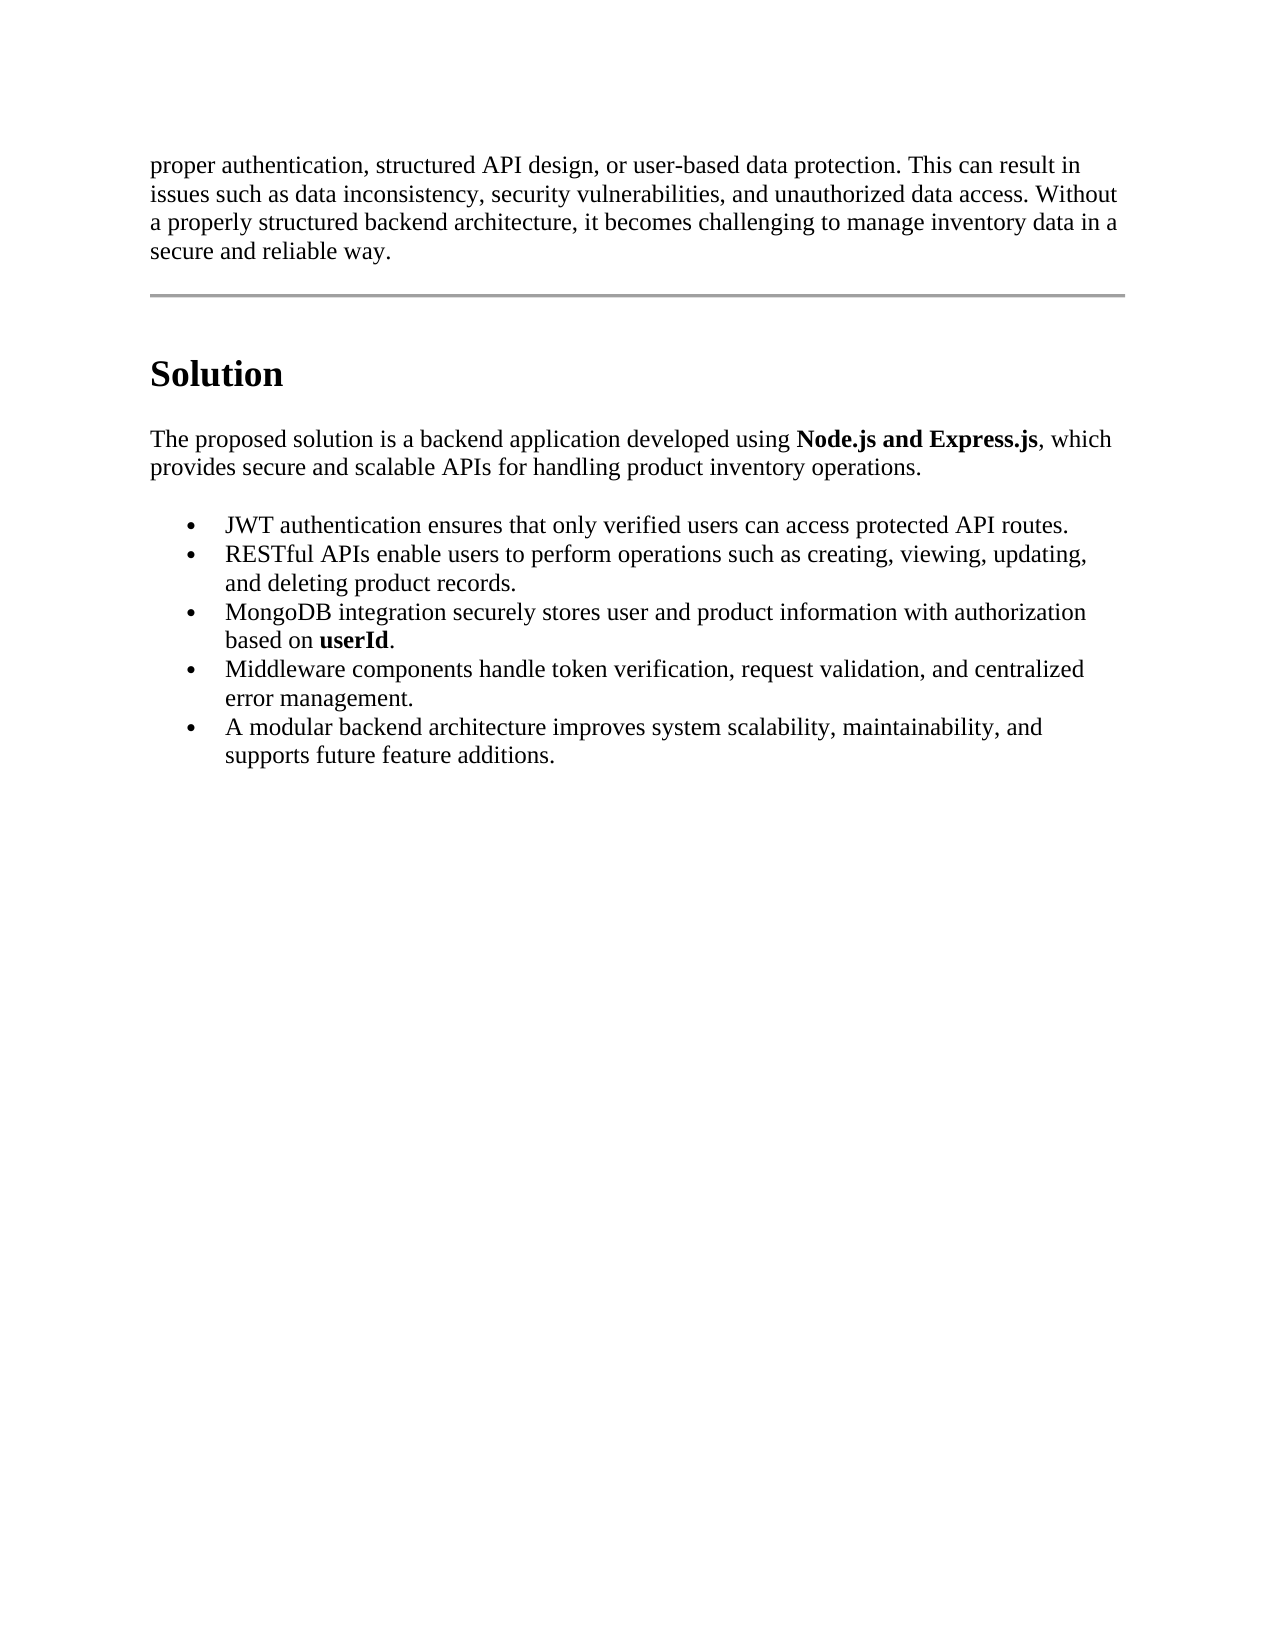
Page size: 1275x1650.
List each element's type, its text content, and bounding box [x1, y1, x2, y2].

text proper authentication, structured API design, or user-based data protection. This can result in issues such as data inconsistency, security vulnerabilities, and unauthorized data access. Without a properly structured backend architecture, it becomes challenging to manage inventory data in a secure and reliable way. [150, 150, 1125, 265]
list RESTful APIs enable users to perform operations such as creating, viewing, updating, and deleting product records. [187, 539, 1125, 597]
list MongoDB integration securely stores user and product information with authorization based on userId. [187, 597, 1125, 654]
subtitle Solution [150, 351, 1125, 394]
text The proposed solution is a backend application developed using Node.js and Express.js, which provides secure and scalable APIs for handling product inventory operations. [150, 424, 1125, 481]
list A modular backend architecture improves system scalability, maintainability, and supports future feature additions. [187, 712, 1125, 769]
list JWT authentication ensures that only verified users can access protected API routes. [187, 510, 1125, 539]
list Middleware components handle token verification, request validation, and centralized error management. [187, 654, 1125, 712]
